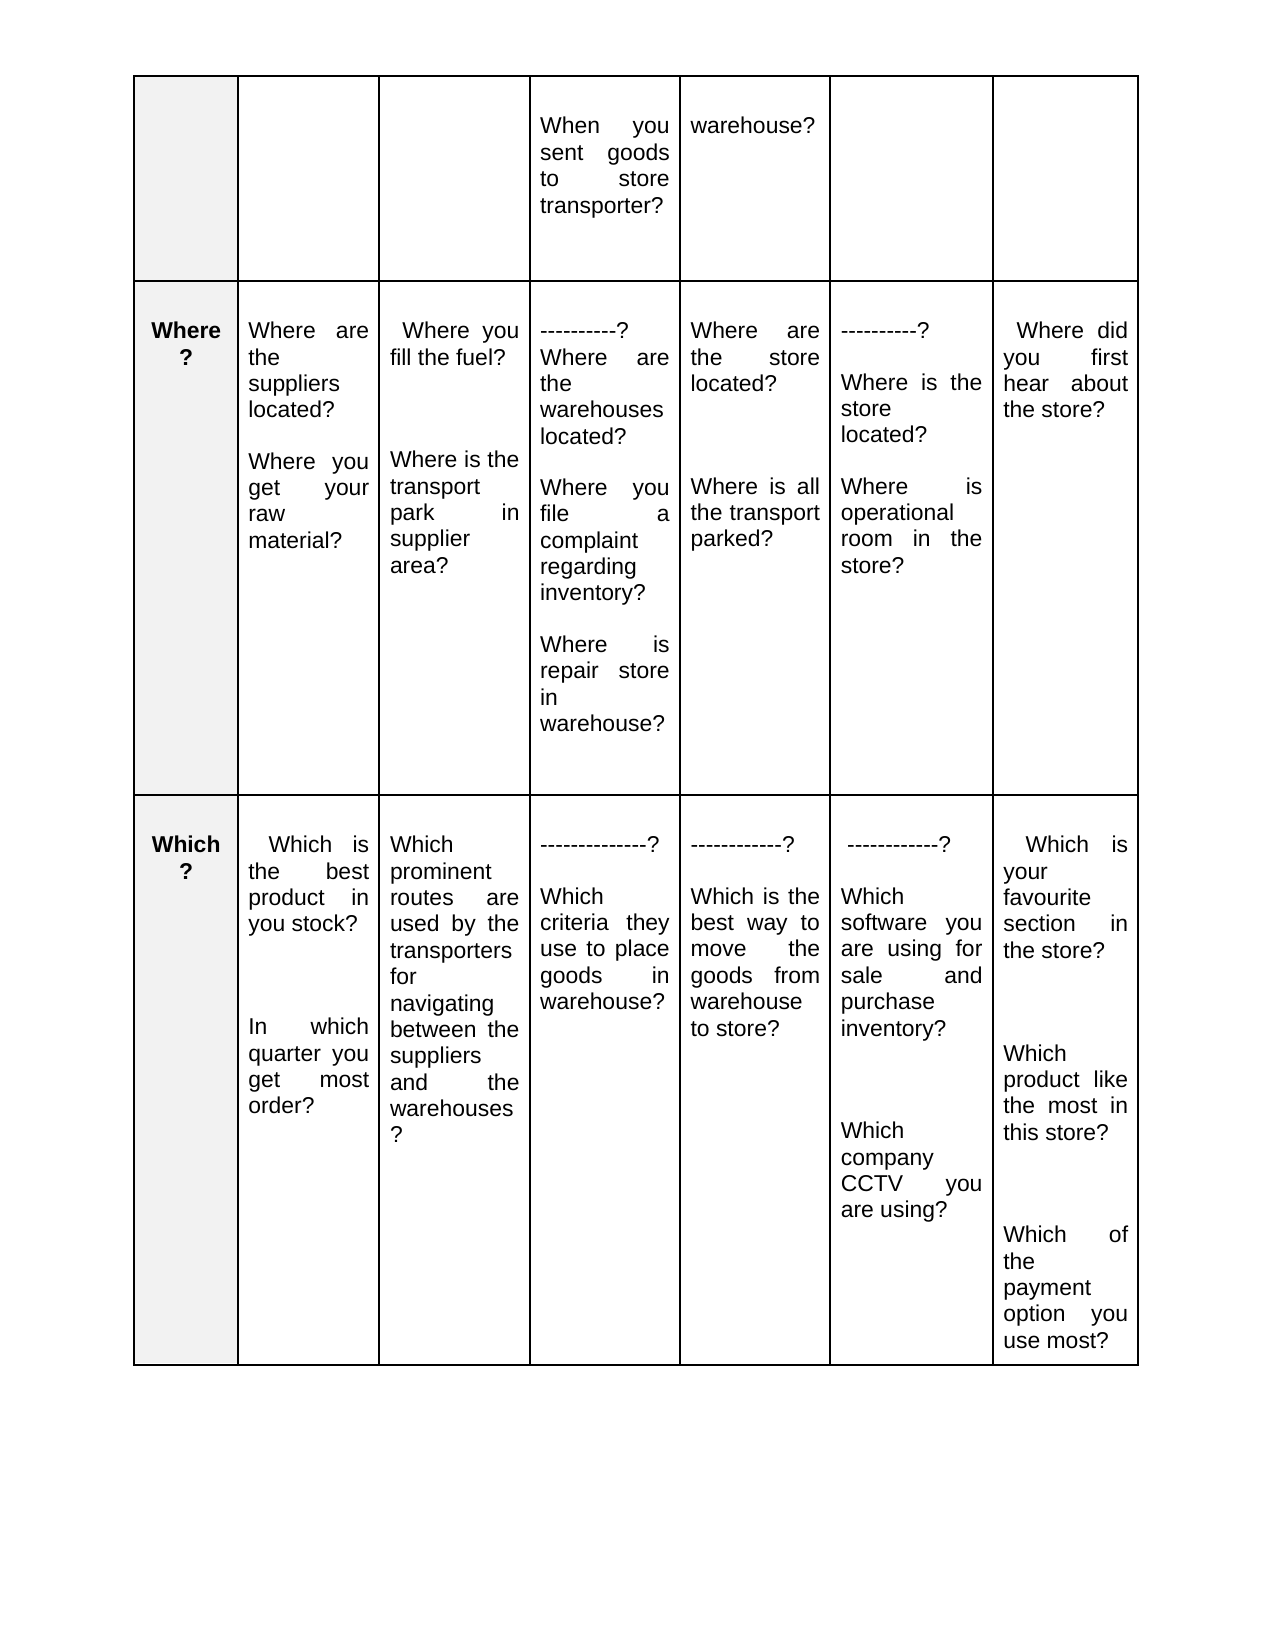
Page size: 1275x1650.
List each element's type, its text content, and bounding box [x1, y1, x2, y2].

table_cell [135, 77, 237, 280]
table_cell Which? [135, 796, 237, 1363]
table_cell ------------? Which software you are using for sale and purchase inventory? Which company CCTV you are using? [831, 796, 992, 1363]
table_cell warehouse? [681, 77, 829, 280]
table_cell Which prominent routes are used by the transporters for navigating between the suppliers and the warehouses? [380, 796, 529, 1363]
table_cell ----------? Where is the store located? Where is operational room in the store? [831, 282, 992, 794]
table_cell --------------? Which criteria they use to place goods in warehouse? [531, 796, 679, 1363]
table_cell [239, 77, 378, 280]
table_cell Which is the best product in you stock? In which quarter you get most order? [239, 796, 378, 1363]
table_cell Where did you first hear about the store? [994, 282, 1137, 794]
table_cell Where you fill the fuel? Where is the transport park in supplier area? [380, 282, 529, 794]
table_cell [831, 77, 992, 280]
table_cell Which is your favourite section in the store? Which product like the most in this store? Which of the payment option you use most? [994, 796, 1137, 1363]
table_cell Where are the suppliers located? Where you get your raw material? [239, 282, 378, 794]
table_cell [380, 77, 529, 280]
table_cell Where are the store located? Where is all the transport parked? [681, 282, 829, 794]
table_cell Where? [135, 282, 237, 794]
table_cell ------------? Which is the best way to move the goods from warehouse to store? [681, 796, 829, 1363]
table_cell When you sent goods to store transporter? [531, 77, 679, 280]
table_cell ----------? Where are the warehouses located? Where you file a complaint regarding inventory? Where is repair store in warehouse? [531, 282, 679, 794]
table_cell [994, 77, 1137, 280]
